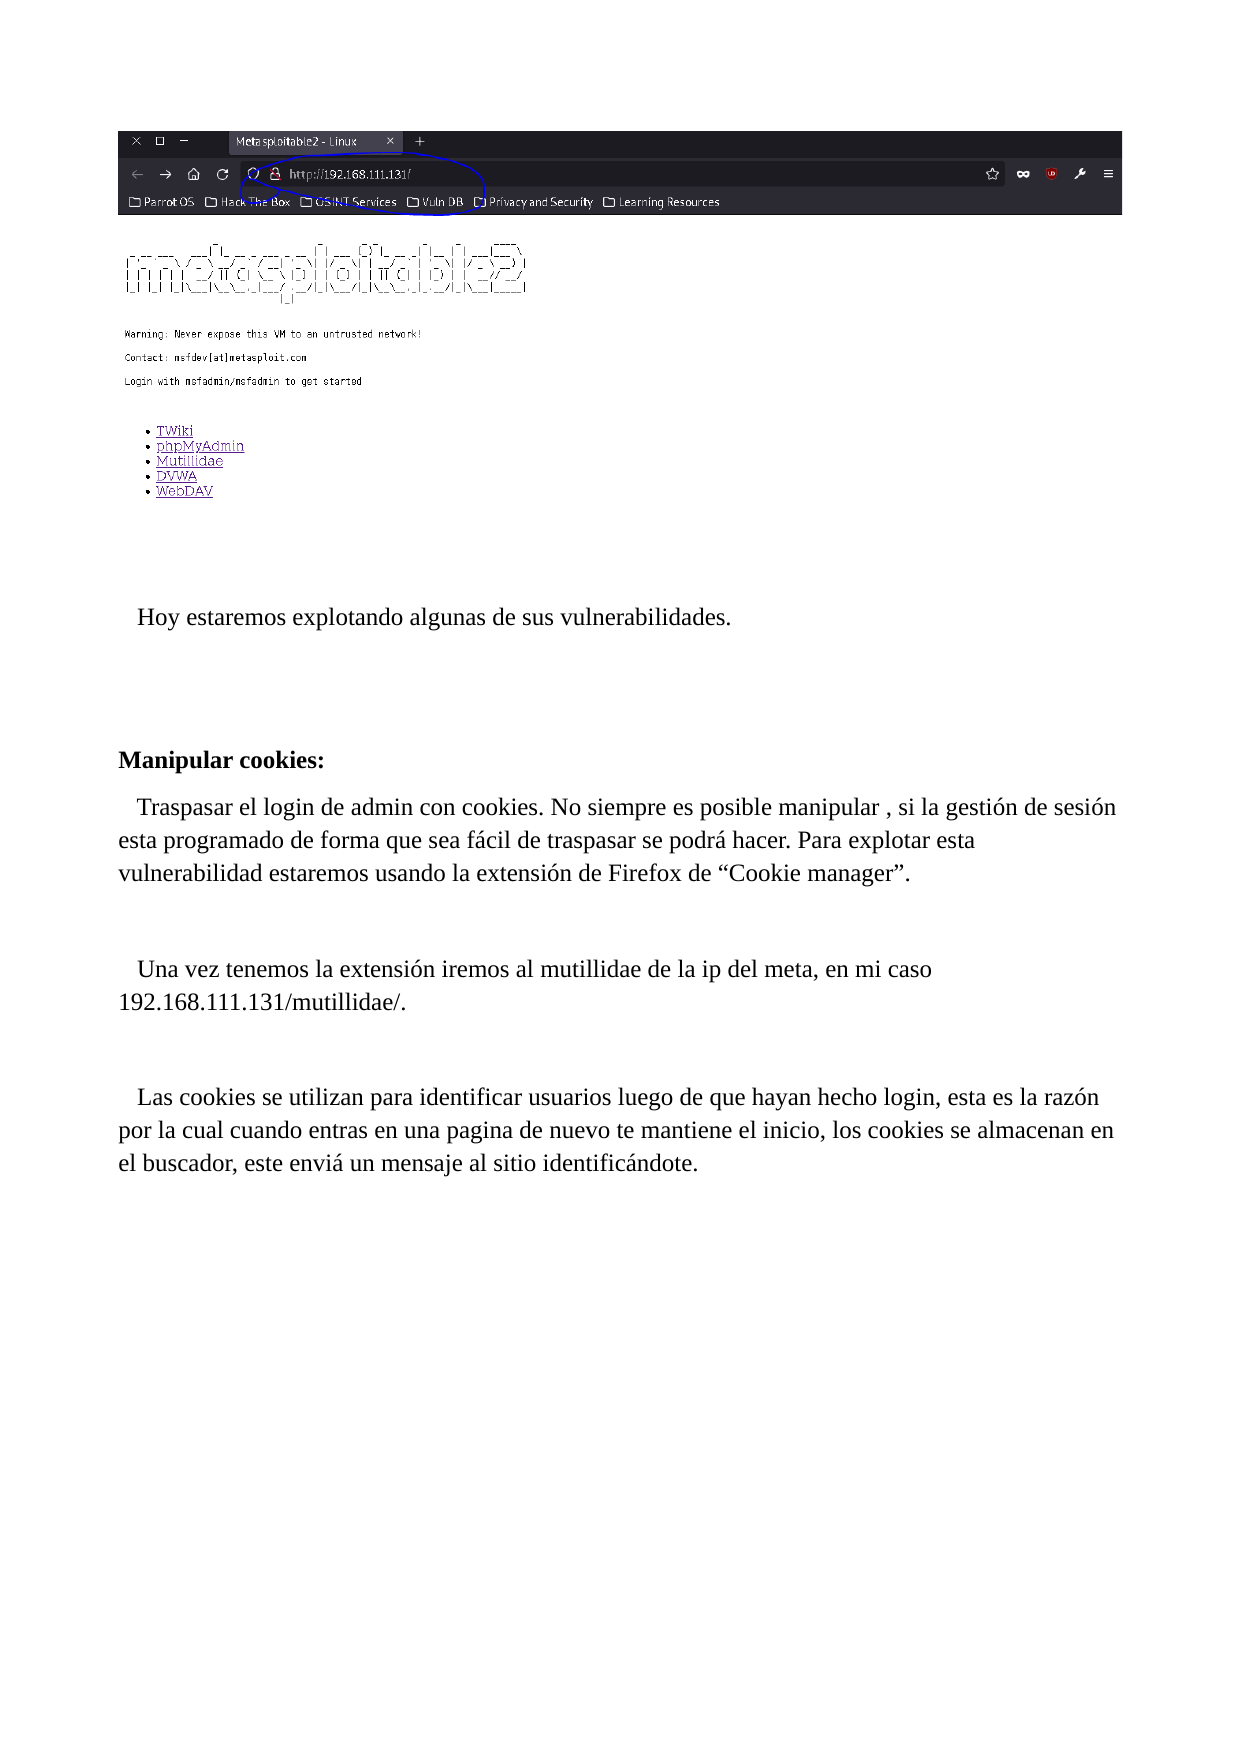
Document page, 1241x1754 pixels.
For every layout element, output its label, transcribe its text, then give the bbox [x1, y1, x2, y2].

text Las cookies se utilizan para identificar usuarios luego de que hayan hecho login, esta es la razón por la cual cuando entras en una pagina de nuevo te mantiene el inicio, los cookies se almacenan en el buscador, este enviá un mensaje al sitio identificándote. [118, 1082, 1122, 1177]
picture [118, 131, 1123, 503]
text Una vez tenemos la extensión iremos al mutillidae de la ip del meta, en mi caso 192.168.111.131/mutillidae/. [118, 954, 1122, 1015]
text Manipular cookies: [118, 745, 1122, 773]
text Traspasar el login de admin con cookies. No siempre es posible manipular , si la gestión de sesión esta programado de forma que sea fácil de traspasar se podrá hacer. Para explotar esta vulnerabilidad estaremos usando la extensión de Firefox de “Cookie manager”. [118, 792, 1122, 887]
text Hoy estaremos explotando algunas de sus vulnerabilidades. [118, 602, 1122, 631]
